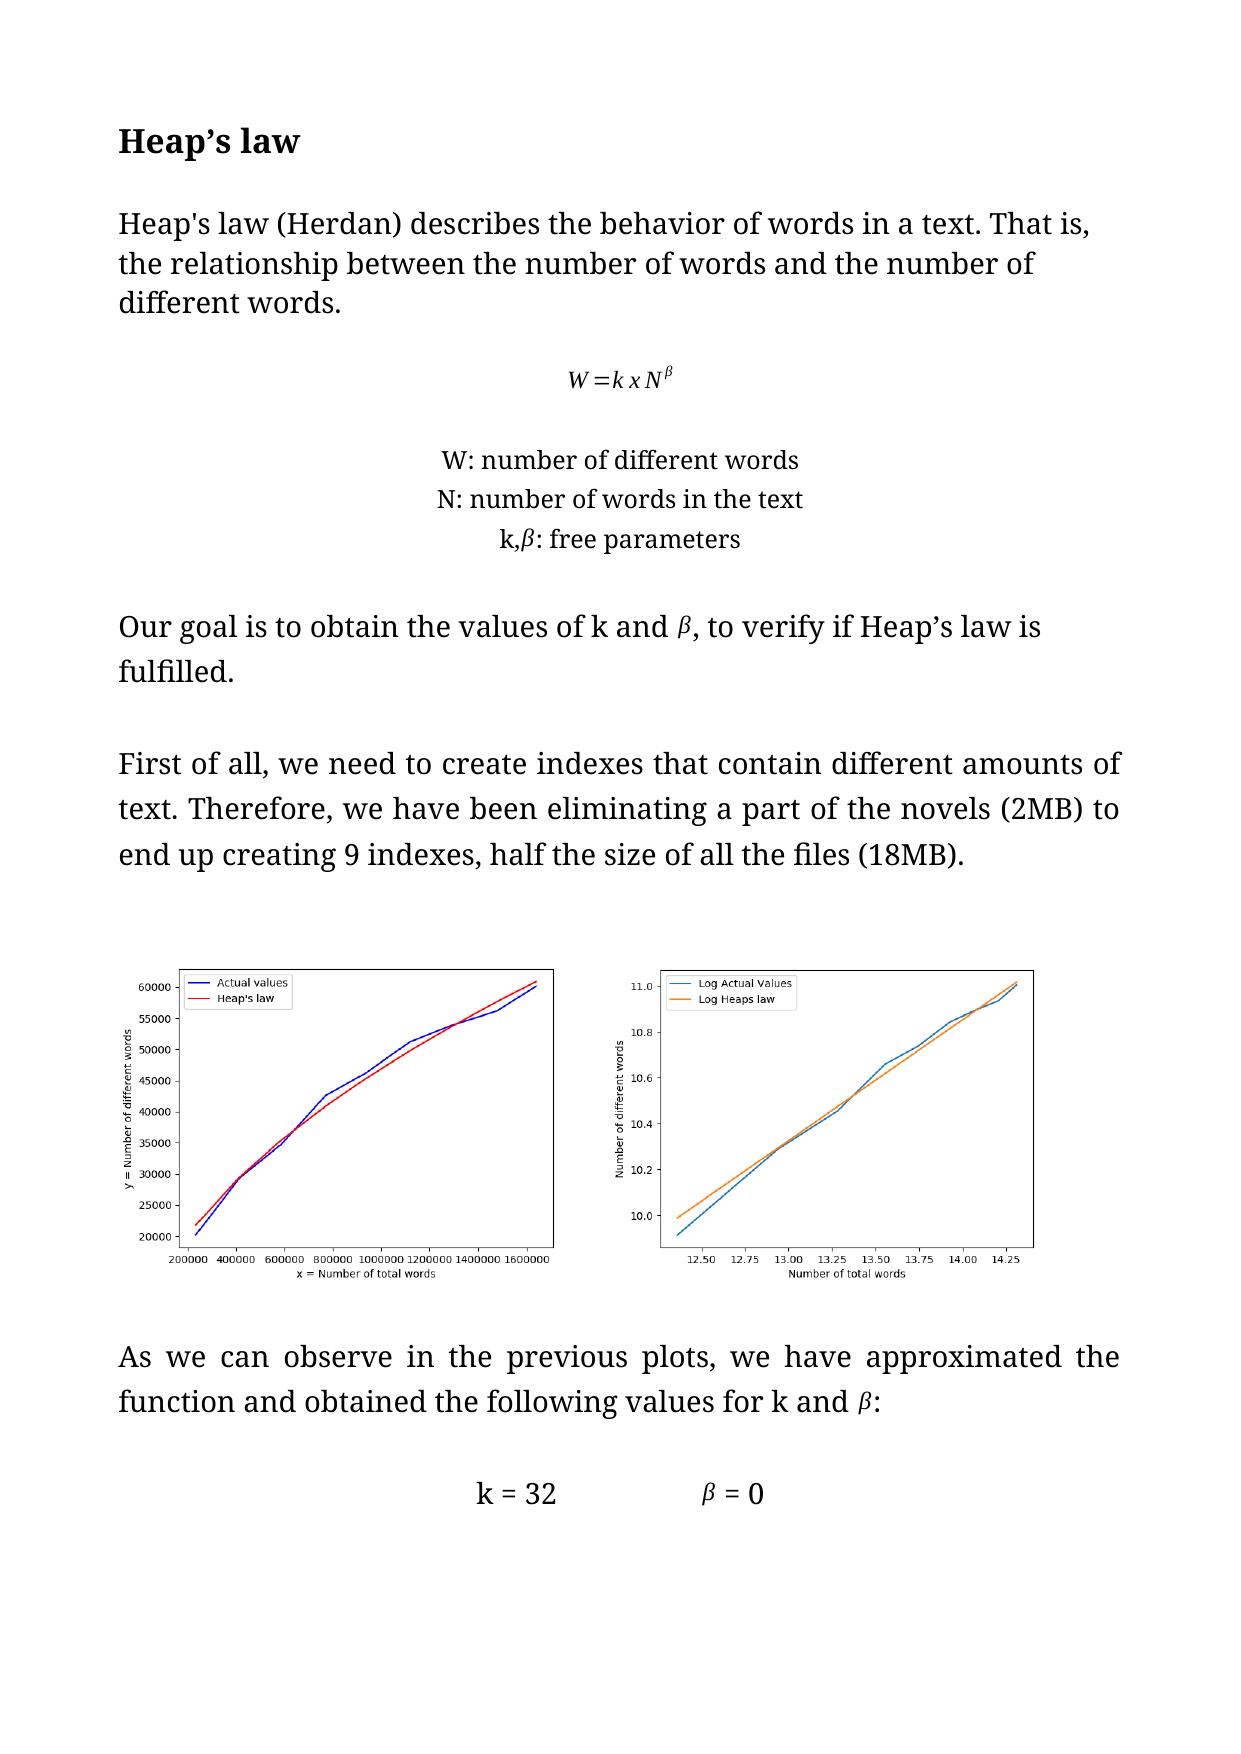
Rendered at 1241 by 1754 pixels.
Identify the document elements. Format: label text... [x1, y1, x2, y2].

text As we can observe in the previous plots, we have approximated the function and obtained the following values for k and : [118, 1336, 1122, 1421]
text k,: free parameters [118, 521, 1122, 555]
text Our goal is to obtain the values of k and , to verify if Heap’s law is fulfilled. [118, 606, 1122, 691]
text W: number of different words [118, 443, 1122, 477]
text Heap’s law [118, 118, 1122, 163]
text First of all, we need to create indexes that contain different amounts of text. Therefore, we have been eliminating a part of the novels (2MB) to end up creating 9 indexes, half the size of all the files (18MB). [118, 743, 1122, 874]
picture [118, 925, 1081, 1287]
text N: number of words in the text [118, 482, 1122, 516]
text Heap's law (Herdan) describes the behavior of words in a text. That is, the relationship between the number of words and the number of different words. [118, 203, 1122, 322]
text k = 32 = 0 [118, 1473, 1122, 1513]
